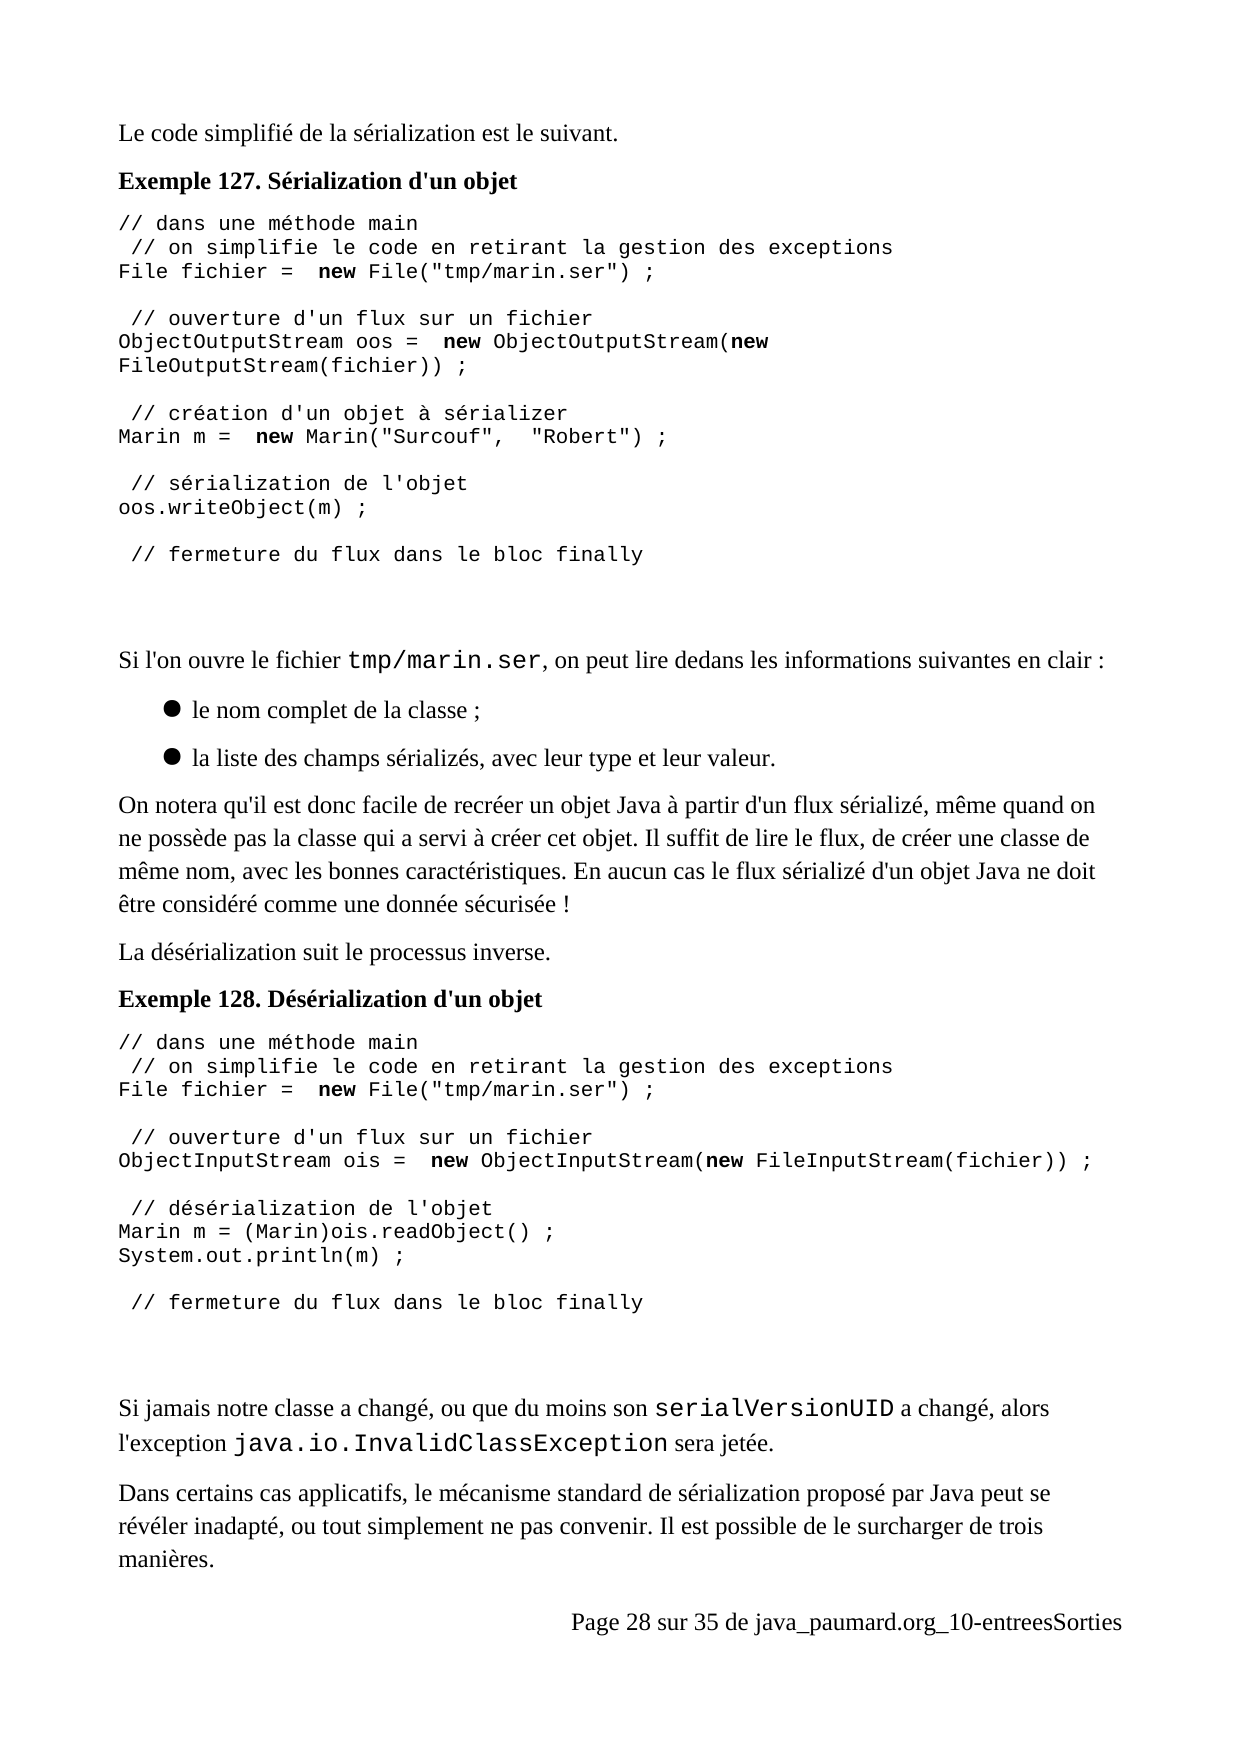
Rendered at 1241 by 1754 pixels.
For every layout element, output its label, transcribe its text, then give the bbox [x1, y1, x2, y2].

text oos.writeObject(m) ; [118, 497, 1122, 521]
text // fermeture du flux dans le bloc finally [118, 544, 1122, 568]
text // on simplifie le code en retirant la gestion des exceptions [118, 237, 1122, 261]
text // on simplifie le code en retirant la gestion des exceptions [118, 1056, 1122, 1079]
list le nom complet de la classe ; [162, 695, 1122, 724]
text // ouverture d'un flux sur un fichier [118, 308, 1122, 332]
text // ouverture d'un flux sur un fichier [118, 1127, 1122, 1150]
text // dans une méthode main [118, 1032, 1122, 1056]
text ObjectInputStream ois = new ObjectInputStream(new FileInputStream(fichier)) ; [118, 1150, 1122, 1174]
text Exemple 127. Sérialization d'un objet [118, 166, 1122, 194]
text On notera qu'il est donc facile de recréer un objet Java à partir d'un flux sérializé, même quand on ne possède pas la classe qui a servi à créer cet objet. Il suffit de lire le flux, de créer une classe de même nom, avec les bonnes caractéristiques. En aucun cas le flux sérializé d'un objet Java ne doit être considéré comme une donnée sécurisée ! [118, 790, 1122, 918]
text Dans certains cas applicatifs, le mécanisme standard de sérialization proposé par Java peut se révéler inadapté, ou tout simplement ne pas convenir. Il est possible de le surcharger de trois manières. [118, 1478, 1122, 1573]
text File fichier = new File("tmp/marin.ser") ; [118, 1079, 1122, 1103]
text Le code simplifié de la sérialization est le suivant. [118, 118, 1122, 147]
text // dans une méthode main [118, 213, 1122, 237]
text // fermeture du flux dans le bloc finally [118, 1292, 1122, 1316]
text System.out.println(m) ; [118, 1245, 1122, 1269]
text // désérialization de l'objet [118, 1198, 1122, 1221]
text Marin m = (Marin)ois.readObject() ; [118, 1221, 1122, 1245]
list la liste des champs sérializés, avec leur type et leur valeur. [162, 743, 1122, 771]
text Marin m = new Marin("Surcouf", "Robert") ; [118, 426, 1122, 450]
text La désérialization suit le processus inverse. [118, 937, 1122, 966]
text Exemple 128. Désérialization d'un objet [118, 984, 1122, 1013]
text File fichier = new File("tmp/marin.ser") ; [118, 261, 1122, 284]
text Si jamais notre classe a changé, ou que du moins son serialVersionUID a changé, alors l'exception java.io.InvalidClassException sera jetée. [118, 1393, 1122, 1459]
text ObjectOutputStream oos = new ObjectOutputStream(new FileOutputStream(fichier)) ; [118, 332, 1122, 379]
text Si l'on ouvre le fichier tmp/marin.ser, on peut lire dedans les informations suivantes en clair : [118, 645, 1122, 676]
text // sérialization de l'objet [118, 473, 1122, 497]
text // création d'un objet à sérializer [118, 402, 1122, 426]
